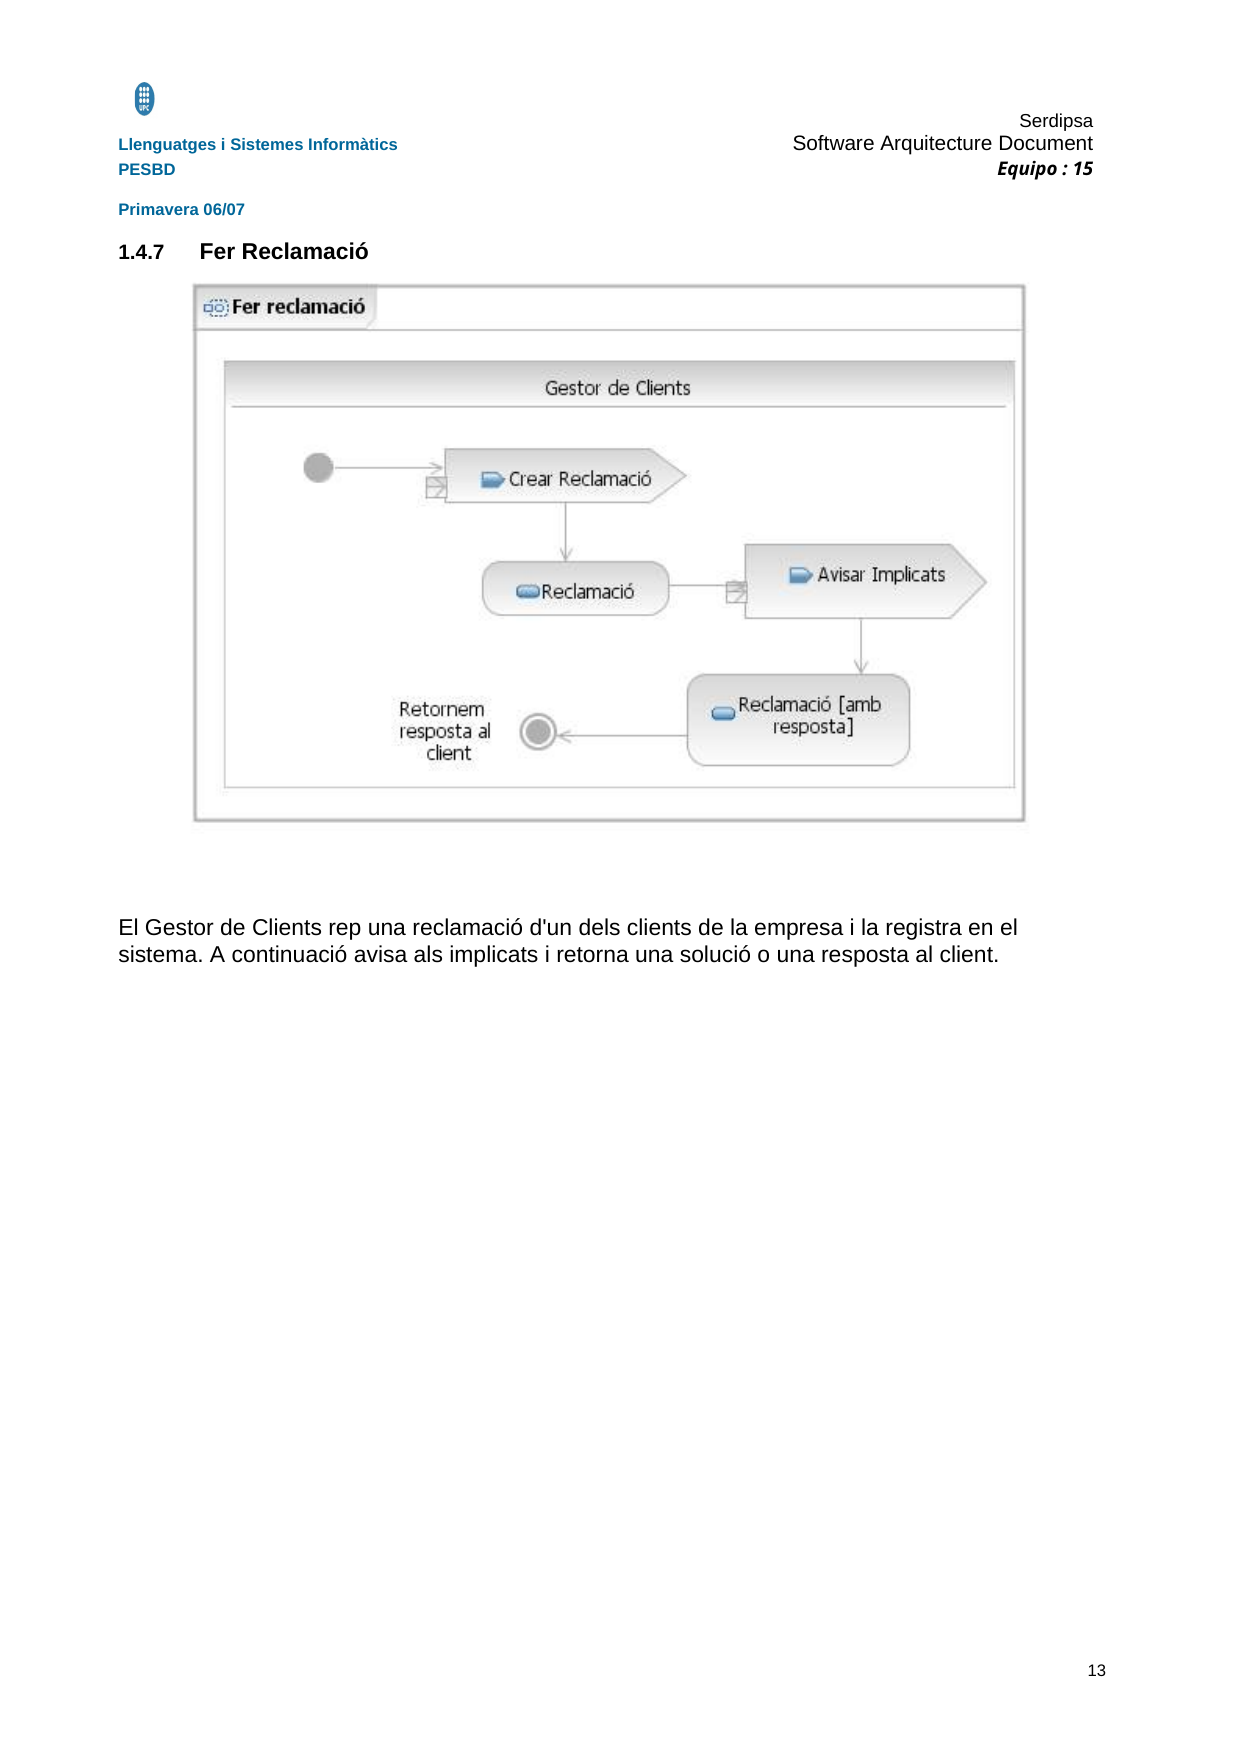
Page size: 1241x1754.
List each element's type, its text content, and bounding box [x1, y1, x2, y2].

picture [179, 270, 1045, 837]
text El Gestor de Clients rep una reclamació d'un dels clients de la empresa i la registra en el sistema. A continuació avisa als implicats i retorna una solució o una resposta al client. [118, 914, 1106, 967]
subtitle Fer Reclamació [118, 238, 1106, 264]
